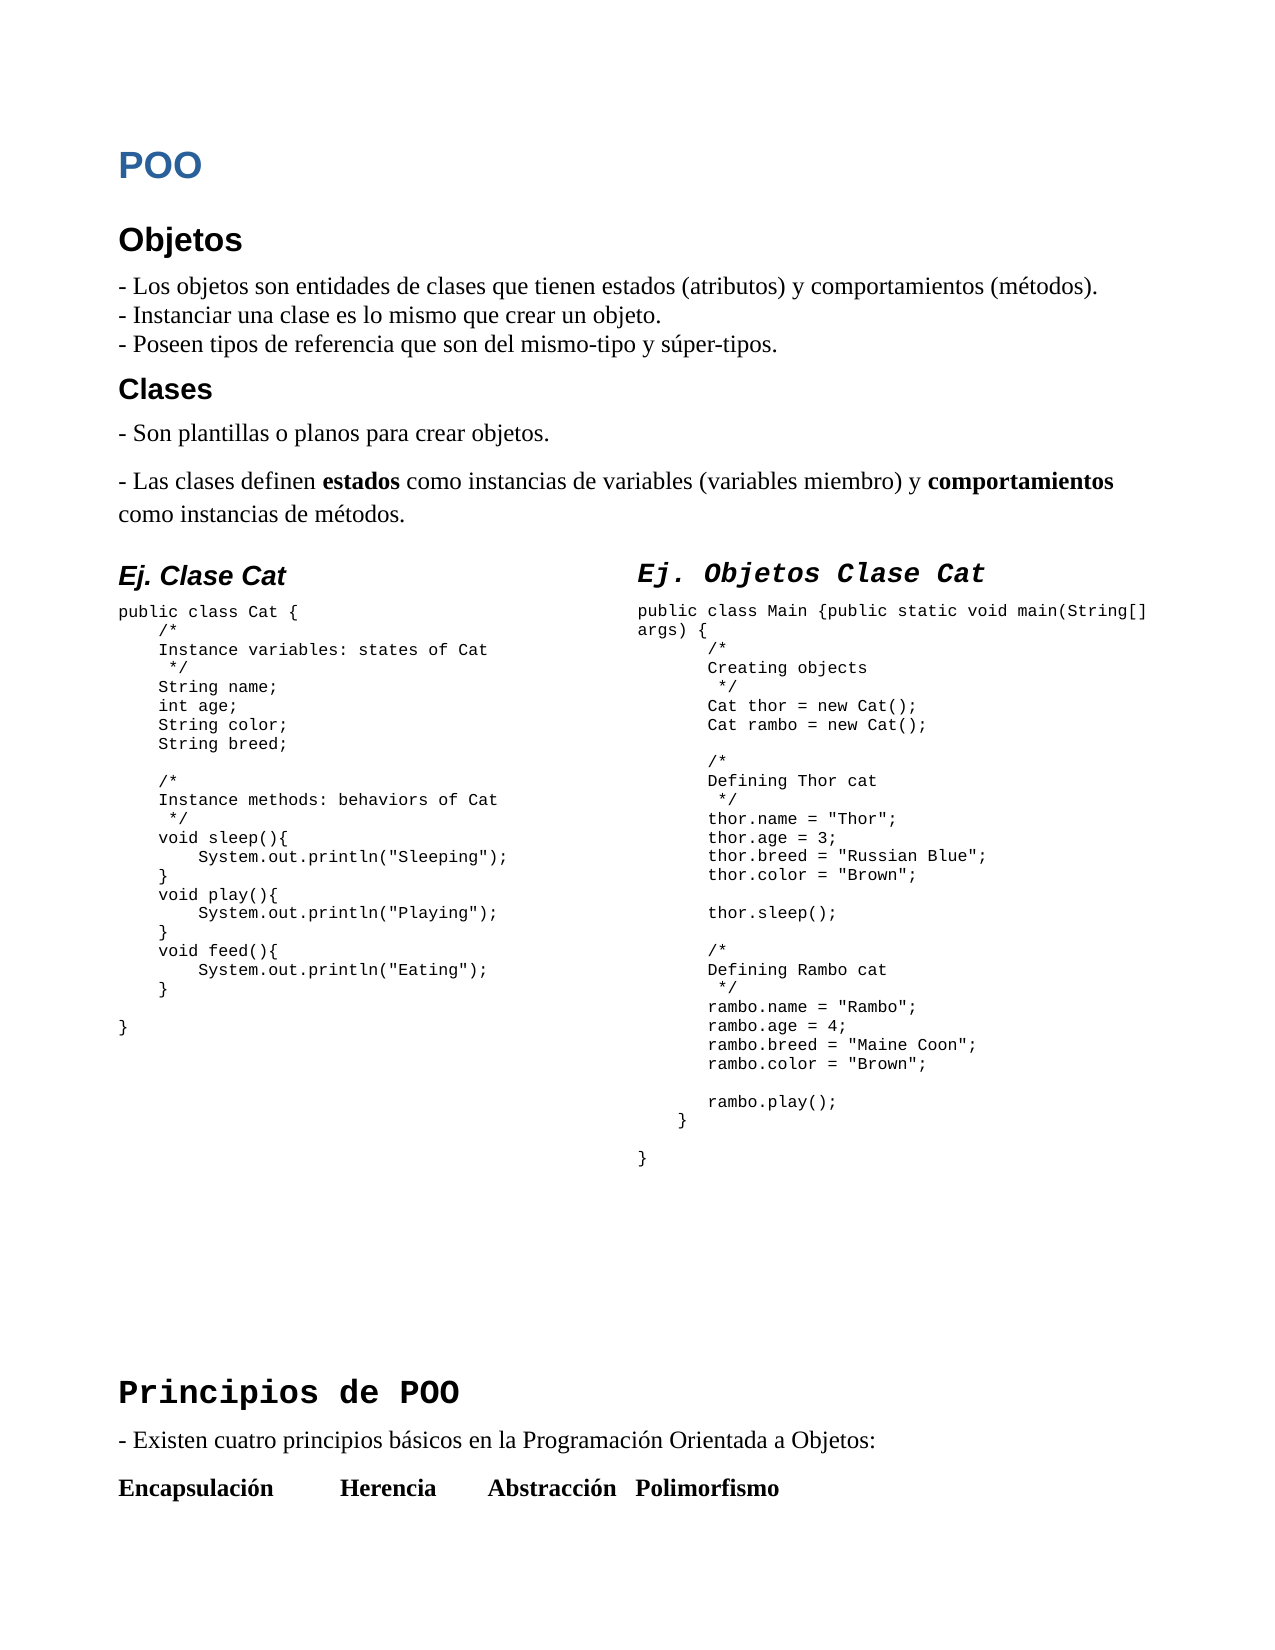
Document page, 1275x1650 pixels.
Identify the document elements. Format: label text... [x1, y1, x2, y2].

text System.out.println("Sleeping"); [118, 848, 637, 867]
text /* [118, 773, 637, 792]
text Instance methods: behaviors of Cat [118, 792, 637, 811]
text } [637, 1112, 1157, 1131]
text */ [118, 660, 637, 679]
subtitle Ej. Objetos Clase Cat [637, 559, 1157, 590]
text - Son plantillas o planos para crear objetos. [118, 418, 1157, 447]
subtitle Principios de POO [118, 1375, 1157, 1413]
text thor.color = "Brown"; [637, 867, 1157, 886]
text */ [637, 678, 1157, 697]
subtitle Ej. Clase Cat [118, 559, 637, 591]
text thor.breed = "Russian Blue"; [637, 848, 1157, 867]
text void sleep(){ [118, 830, 637, 848]
text rambo.breed = "Maine Coon"; [637, 1037, 1157, 1055]
text rambo.play(); [637, 1093, 1157, 1112]
text - Instanciar una clase es lo mismo que crear un objeto. [118, 300, 1157, 329]
text Creating objects [637, 659, 1157, 678]
text - Existen cuatro principios básicos en la Programación Orientada a Objetos: [118, 1426, 1157, 1454]
text */ [637, 791, 1157, 810]
text - Poseen tipos de referencia que son del mismo-tipo y súper-tipos. [118, 329, 1157, 357]
text /* [637, 942, 1157, 961]
text rambo.color = "Brown"; [637, 1055, 1157, 1074]
text Instance variables: states of Cat [118, 641, 637, 660]
text String color; [118, 717, 637, 735]
subtitle Clases [118, 372, 1157, 406]
text } [637, 1150, 1157, 1168]
text thor.sleep(); [637, 904, 1157, 923]
text /* [637, 641, 1157, 659]
text thor.name = "Thor"; [637, 810, 1157, 829]
text System.out.println("Eating"); [118, 962, 637, 981]
text thor.age = 3; [637, 829, 1157, 848]
text int age; [118, 698, 637, 717]
text } [118, 924, 637, 943]
text String breed; [118, 735, 637, 754]
text */ [118, 811, 637, 830]
text Cat rambo = new Cat(); [637, 716, 1157, 735]
text } [118, 867, 637, 886]
subtitle POO [118, 143, 1157, 187]
text rambo.name = "Rambo"; [637, 999, 1157, 1018]
text - Las clases definen estados como instancias de variables (variables miembro) y comportamientos como instancias de métodos. [118, 466, 1157, 528]
text */ [637, 980, 1157, 999]
text } [118, 1018, 637, 1037]
text public class Cat { [118, 603, 637, 622]
text void play(){ [118, 886, 637, 905]
text Defining Rambo cat [637, 961, 1157, 980]
text rambo.age = 4; [637, 1018, 1157, 1037]
text Cat thor = new Cat(); [637, 697, 1157, 716]
text public class Main {public static void main(String[] args) { [637, 603, 1157, 641]
text System.out.println("Playing"); [118, 905, 637, 924]
text /* [637, 754, 1157, 773]
text String name; [118, 679, 637, 698]
text Defining Thor cat [637, 773, 1157, 791]
subtitle Objetos [118, 220, 1157, 259]
text Encapsulación Herencia Abstracción Polimorfismo [118, 1473, 1157, 1502]
text } [118, 981, 637, 999]
text /* [118, 622, 637, 641]
text void feed(){ [118, 943, 637, 962]
text - Los objetos son entidades de clases que tienen estados (atributos) y comportamientos (métodos). [118, 271, 1157, 300]
